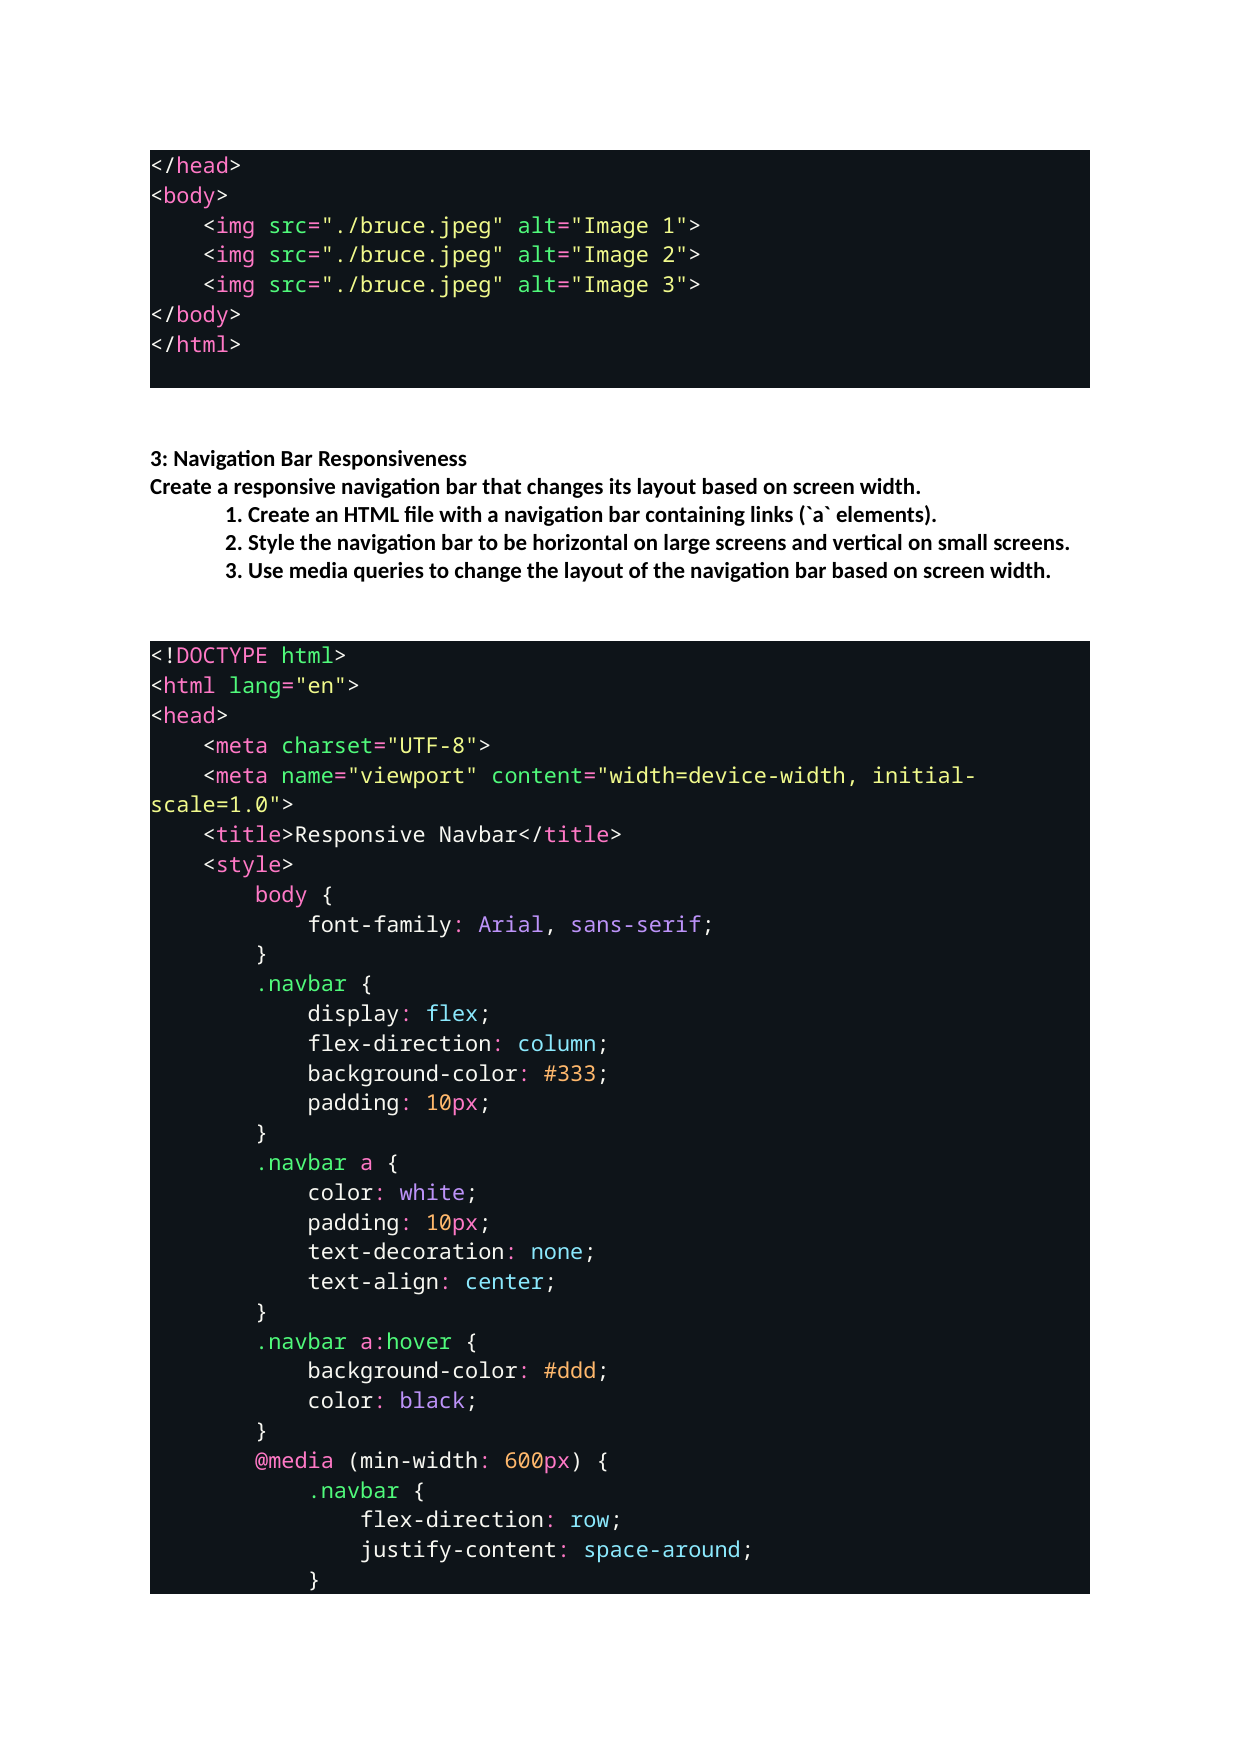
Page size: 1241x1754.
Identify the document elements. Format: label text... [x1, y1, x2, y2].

text <img src="./bruce.jpeg" alt="Image 2"> [150, 239, 1090, 269]
text } [150, 1117, 1090, 1147]
text color: black; [150, 1385, 1090, 1415]
text .navbar a:hover { [150, 1326, 1090, 1356]
text <img src="./bruce.jpeg" alt="Image 3"> [150, 269, 1090, 299]
text padding: 10px; [150, 1207, 1090, 1236]
text <meta name="viewport" content="width=device-width, initial-scale=1.0"> [150, 760, 1090, 819]
text } [150, 1296, 1090, 1326]
text <meta charset="UTF-8"> [150, 730, 1090, 760]
text 3. Use media queries to change the layout of the navigation bar based on screen width. [225, 556, 1090, 584]
text <html lang="en"> [150, 670, 1090, 700]
text <body> [150, 180, 1090, 209]
text background-color: #333; [150, 1058, 1090, 1087]
text padding: 10px; [150, 1087, 1090, 1117]
text flex-direction: column; [150, 1028, 1090, 1058]
text text-align: center; [150, 1266, 1090, 1296]
text background-color: #ddd; [150, 1356, 1090, 1385]
text justify-content: space-around; [150, 1534, 1090, 1564]
text color: white; [150, 1177, 1090, 1207]
text .navbar a { [150, 1147, 1090, 1177]
text body { [150, 879, 1090, 909]
text .navbar { [150, 1475, 1090, 1504]
text display: flex; [150, 998, 1090, 1028]
text 3: Navigation Bar Responsiveness [150, 444, 1090, 472]
text 1. Create an HTML file with a navigation bar containing links (`a` elements). [225, 500, 1090, 528]
text flex-direction: row; [150, 1504, 1090, 1534]
text <style> [150, 849, 1090, 879]
text <!DOCTYPE html> [150, 641, 1090, 670]
text @media (min-width: 600px) { [150, 1445, 1090, 1475]
text </html> [150, 329, 1090, 358]
text <head> [150, 700, 1090, 730]
text .navbar { [150, 968, 1090, 998]
text Create a responsive navigation bar that changes its layout based on screen width. [150, 472, 1090, 500]
text </head> [150, 150, 1090, 180]
text </body> [150, 299, 1090, 329]
text 2. Style the navigation bar to be horizontal on large screens and vertical on small screens. [225, 528, 1090, 556]
text } [150, 1564, 1090, 1594]
text <img src="./bruce.jpeg" alt="Image 1"> [150, 209, 1090, 239]
text } [150, 1415, 1090, 1445]
text text-decoration: none; [150, 1236, 1090, 1266]
text <title>Responsive Navbar</title> [150, 819, 1090, 849]
text font-family: Arial, sans-serif; [150, 909, 1090, 938]
text } [150, 938, 1090, 968]
